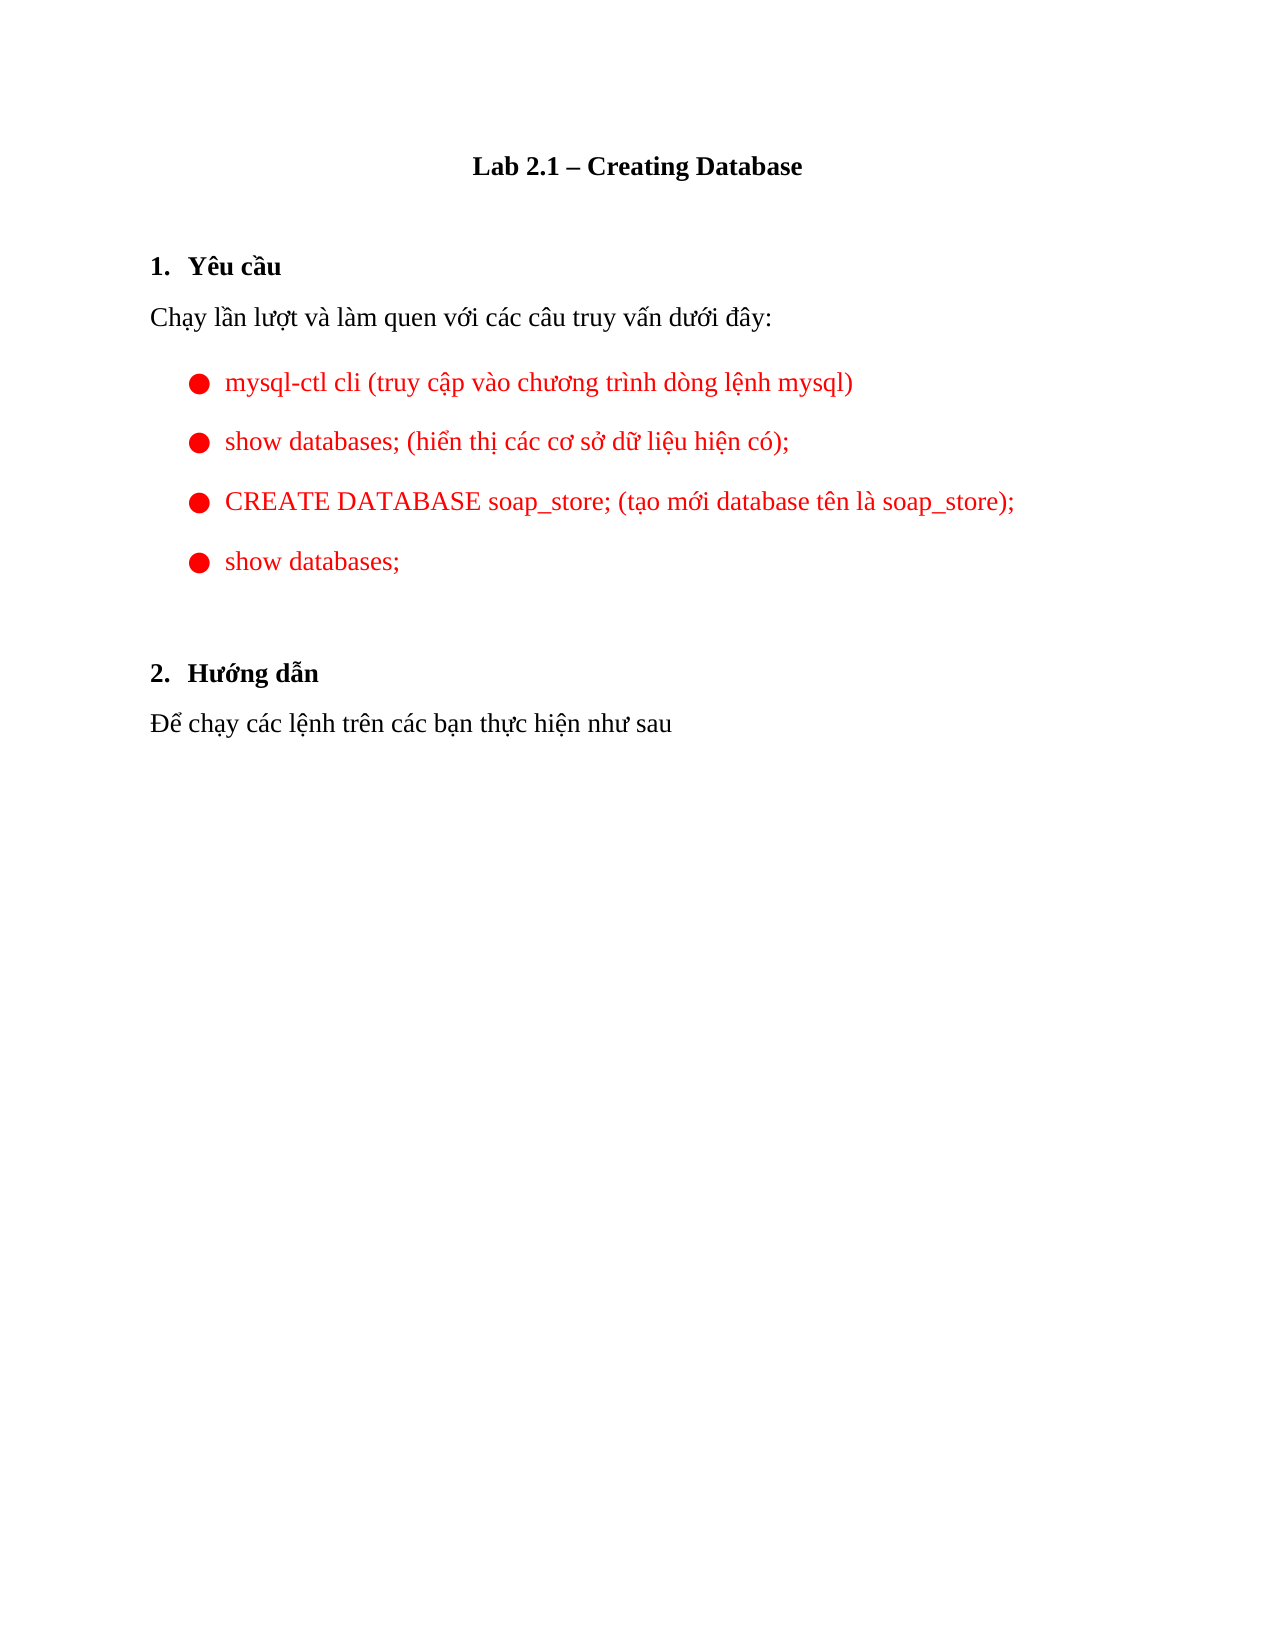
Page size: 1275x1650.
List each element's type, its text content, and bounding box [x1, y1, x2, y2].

list Yêu cầu [150, 250, 1125, 282]
list CREATE DATABASE soap_store; (tạo mới database tên là soap_store); [187, 471, 1125, 526]
list show databases; (hiển thị các cơ sở dữ liệu hiện có); [187, 411, 1125, 466]
list show databases; [187, 531, 1125, 586]
list Hướng dẫn [150, 657, 1125, 688]
text Để chạy các lệnh trên các bạn thực hiện như sau [150, 707, 1125, 739]
text Lab 2.1 – Creating Database [150, 150, 1125, 181]
text Chạy lần lượt và làm quen với các câu truy vấn dưới đây: [150, 301, 1125, 332]
list mysql-ctl cli (truy cập vào chương trình dòng lệnh mysql) [187, 351, 1125, 406]
